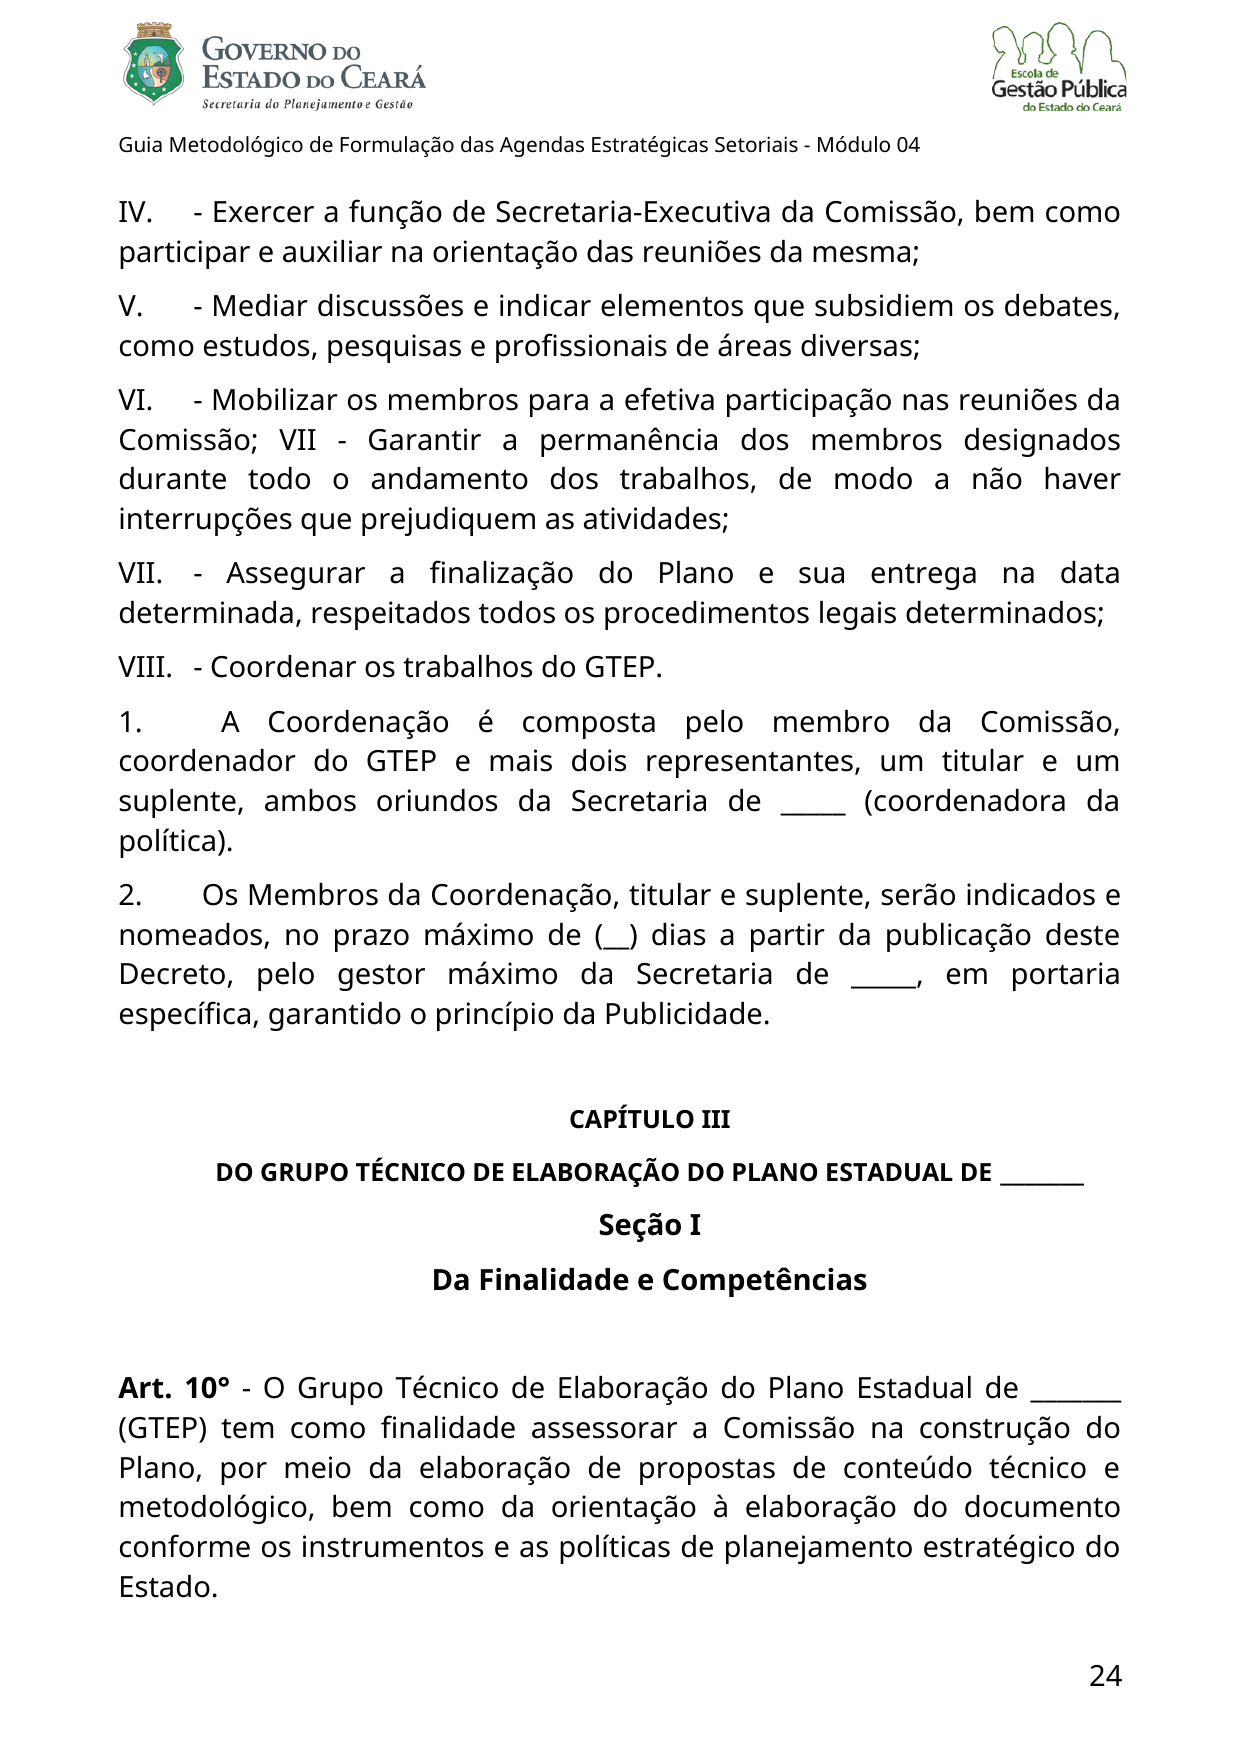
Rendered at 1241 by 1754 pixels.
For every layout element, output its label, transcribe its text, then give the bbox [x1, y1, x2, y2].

text Art. 10° - O Grupo Técnico de Elaboração do Plano Estadual de _______ (GTEP) tem como finalidade assessorar a Comissão na construção do Plano, por meio da elaboração de propostas de conteúdo técnico e metodológico, bem como da orientação à elaboração do documento conforme os instrumentos e as políticas de planejamento estratégico do Estado. [118, 1367, 1122, 1606]
list - Coordenar os trabalhos do GTEP. [118, 647, 1122, 686]
list A Coordenação é composta pelo membro da Comissão, coordenador do GTEP e mais dois representantes, um titular e um suplente, ambos oriundos da Secretaria de _____ (coordenadora da política). [118, 701, 1122, 859]
list - Exercer a função de Secretaria-Executiva da Comissão, bem como participar e auxiliar na orientação das reuniões da mesma; [118, 191, 1122, 271]
text Seção I [118, 1205, 1122, 1244]
list - Mobilizar os membros para a efetiva participação nas reuniões da Comissão; VII - Garantir a permanência dos membros designados durante todo o andamento dos trabalhos, de modo a não haver interrupções que prejudiquem as atividades; [118, 379, 1122, 538]
list Os Membros da Coordenação, titular e suplente, serão indicados e nomeados, no prazo máximo de (__) dias a partir da publicação deste Decreto, pelo gestor máximo da Secretaria de _____, em portaria específica, garantido o princípio da Publicidade. [118, 874, 1122, 1033]
text DO GRUPO TÉCNICO DE ELABORAÇÃO DO PLANO ESTADUAL DE _______ [118, 1150, 1122, 1190]
text Da Finalidade e Competências [118, 1259, 1122, 1299]
picture [123, 22, 1127, 111]
list - Mediar discussões e indicar elementos que subsidiem os debates, como estudos, pesquisas e profissionais de áreas diversas; [118, 285, 1122, 365]
list - Assegurar a finalização do Plano e sua entrega na data determinada, respeitados todos os procedimentos legais determinados; [118, 553, 1122, 632]
text CAPÍTULO III [118, 1102, 1122, 1136]
